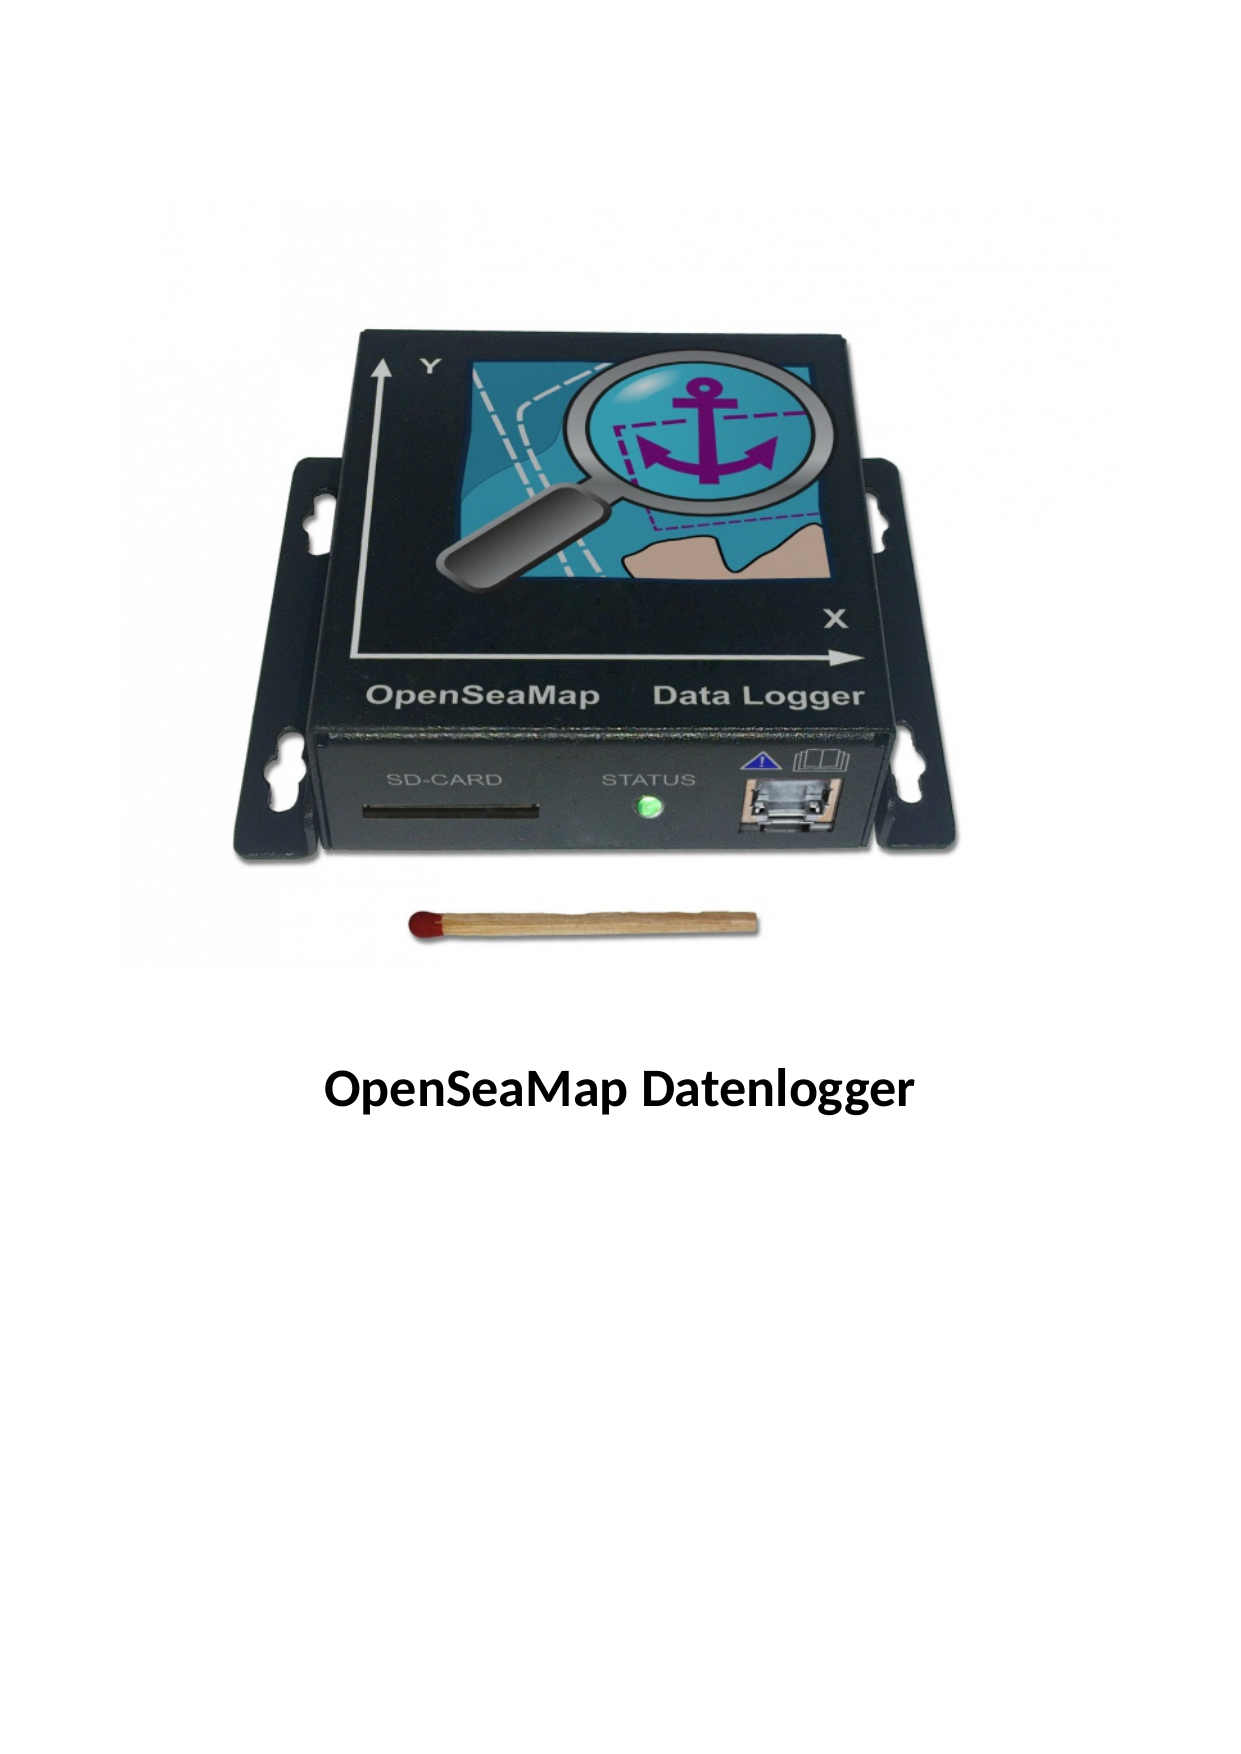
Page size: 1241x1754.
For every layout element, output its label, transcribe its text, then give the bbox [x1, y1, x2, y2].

picture [118, 201, 1123, 971]
title OpenSeaMap Datenlogger [118, 1054, 1122, 1120]
